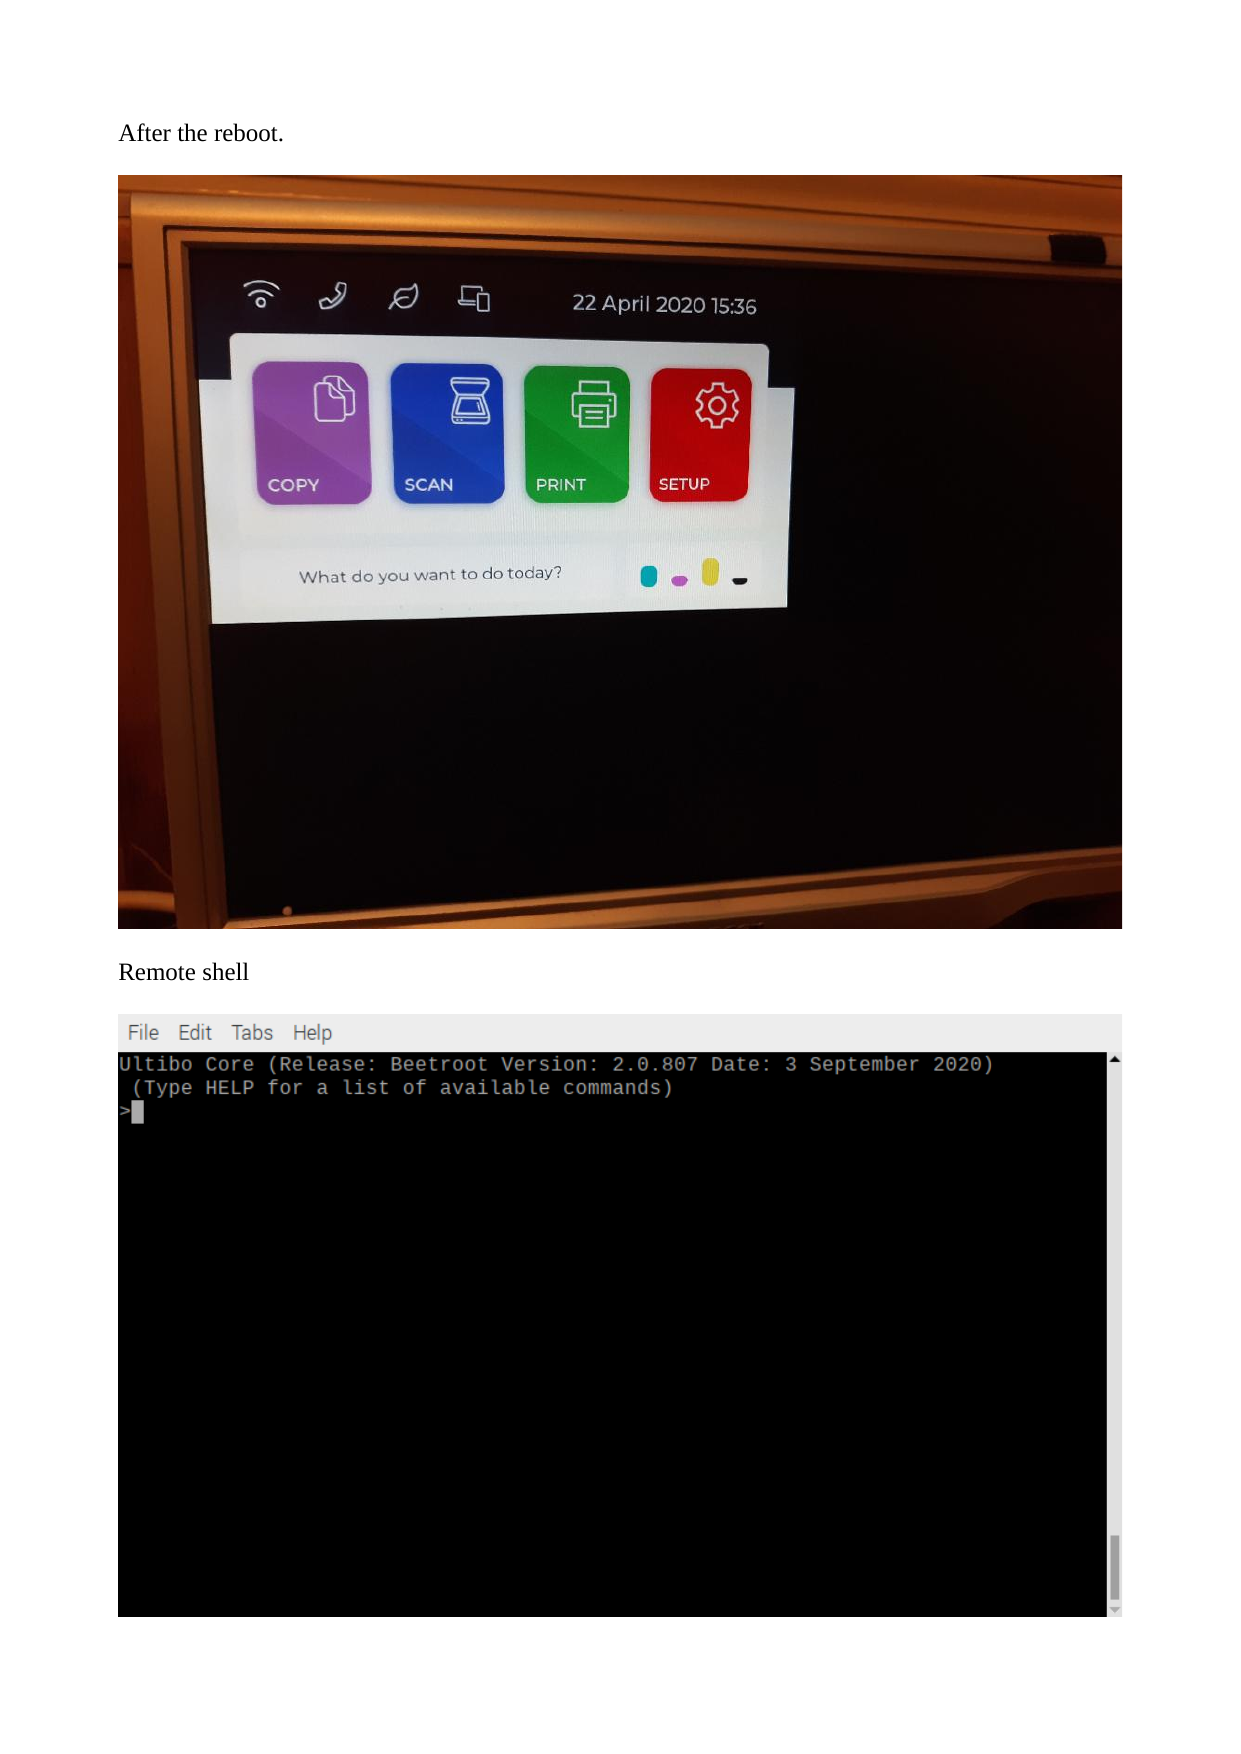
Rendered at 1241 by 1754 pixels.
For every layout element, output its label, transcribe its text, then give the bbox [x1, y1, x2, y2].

picture [118, 175, 1123, 929]
text After the reboot. [118, 118, 1122, 147]
picture [118, 1014, 1123, 1617]
text Remote shell [118, 957, 1122, 986]
